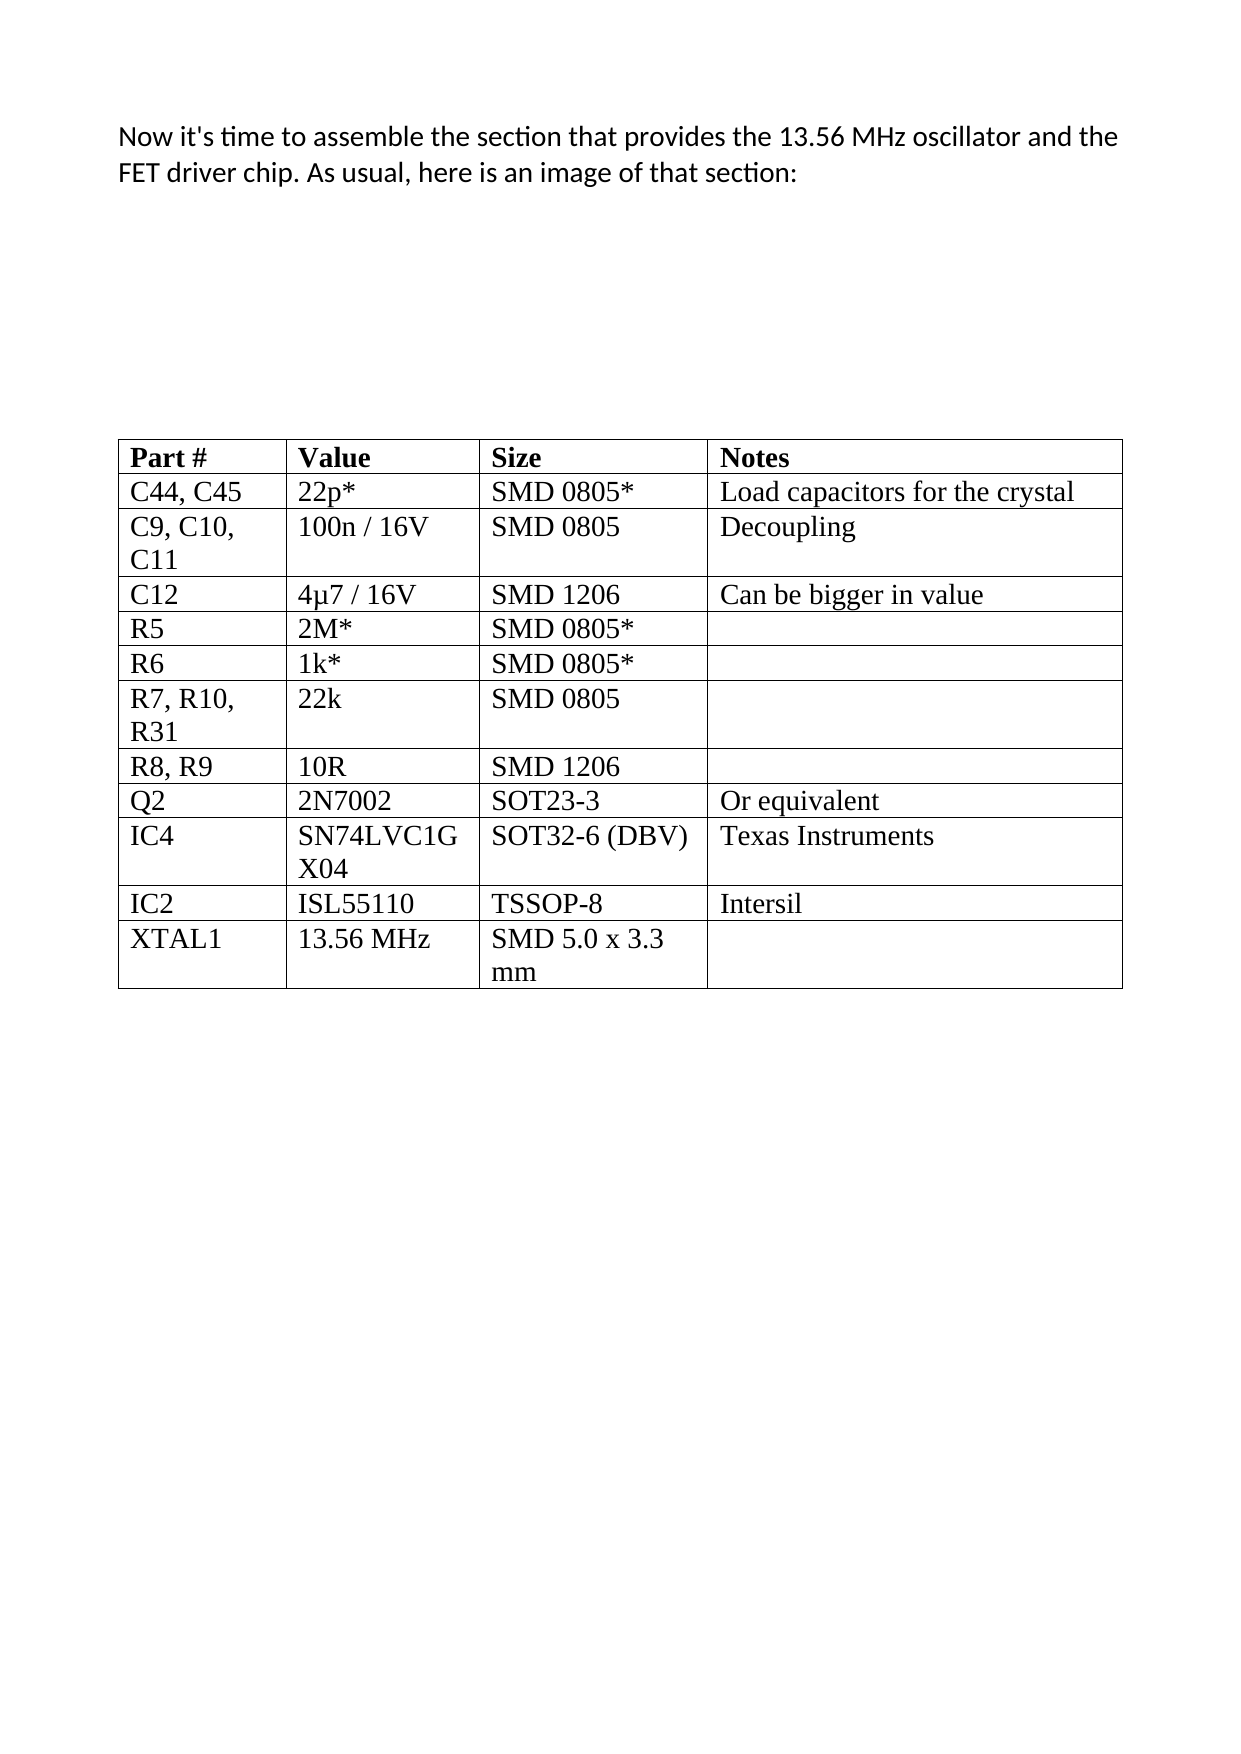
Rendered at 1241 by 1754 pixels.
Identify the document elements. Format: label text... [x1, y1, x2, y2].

table_cell R7, R10, R31 [119, 681, 286, 748]
table_cell [708, 921, 1122, 988]
table_cell 2M* [287, 612, 479, 645]
table_cell Texas Instruments [708, 818, 1122, 885]
table_cell R5 [119, 612, 286, 645]
table_cell R8, R9 [119, 749, 286, 782]
table_cell 10R [287, 749, 479, 782]
table_cell [708, 612, 1122, 645]
picture [535, 260, 705, 390]
table_cell 100n / 16V [287, 509, 479, 576]
table_cell SMD 0805 [480, 681, 707, 748]
table_cell SOT32-6 (DBV) [480, 818, 707, 885]
table_cell SMD 5.0 x 3.3 mm [480, 921, 707, 988]
table_cell ISL55110 [287, 886, 479, 920]
table_cell SMD 0805 [480, 509, 707, 576]
table_cell SMD 1206 [480, 577, 707, 611]
table_cell [708, 749, 1122, 782]
table_header Notes [708, 440, 1122, 473]
table_cell [708, 646, 1122, 680]
table_cell C9, C10, C11 [119, 509, 286, 576]
table_cell R6 [119, 646, 286, 680]
table_cell 13.56 MHz [287, 921, 479, 988]
table_cell 22k [287, 681, 479, 748]
table_cell Decoupling [708, 509, 1122, 576]
table_cell SMD 0805* [480, 646, 707, 680]
table_cell SMD 1206 [480, 749, 707, 782]
table_header Part # [119, 440, 286, 473]
table_cell 22p* [287, 474, 479, 508]
table_cell 4µ7 / 16V [287, 577, 479, 611]
table_cell Can be bigger in value [708, 577, 1122, 611]
table_cell Load capacitors for the crystal [708, 474, 1122, 508]
table_cell 1k* [287, 646, 479, 680]
text Now it's time to assemble the section that provides the 13.56 MHz oscillator and the FET driver chip. As usual, here is an image of that section: [118, 118, 1122, 189]
table_cell C12 [119, 577, 286, 611]
table_cell [708, 681, 1122, 748]
table_header Size [480, 440, 707, 473]
table_cell XTAL1 [119, 921, 286, 988]
table_cell SN74LVC1GX04 [287, 818, 479, 885]
table_cell SMD 0805* [480, 612, 707, 645]
table_cell Intersil [708, 886, 1122, 920]
table_cell SOT23-3 [480, 784, 707, 817]
table_cell Q2 [119, 784, 286, 817]
table_cell SMD 0805* [480, 474, 707, 508]
table_header Value [287, 440, 479, 473]
table_cell TSSOP-8 [480, 886, 707, 920]
table_cell IC4 [119, 818, 286, 885]
table_cell 2N7002 [287, 784, 479, 817]
table_cell C44, C45 [119, 474, 286, 508]
table_cell IC2 [119, 886, 286, 920]
table_cell Or equivalent [708, 784, 1122, 817]
